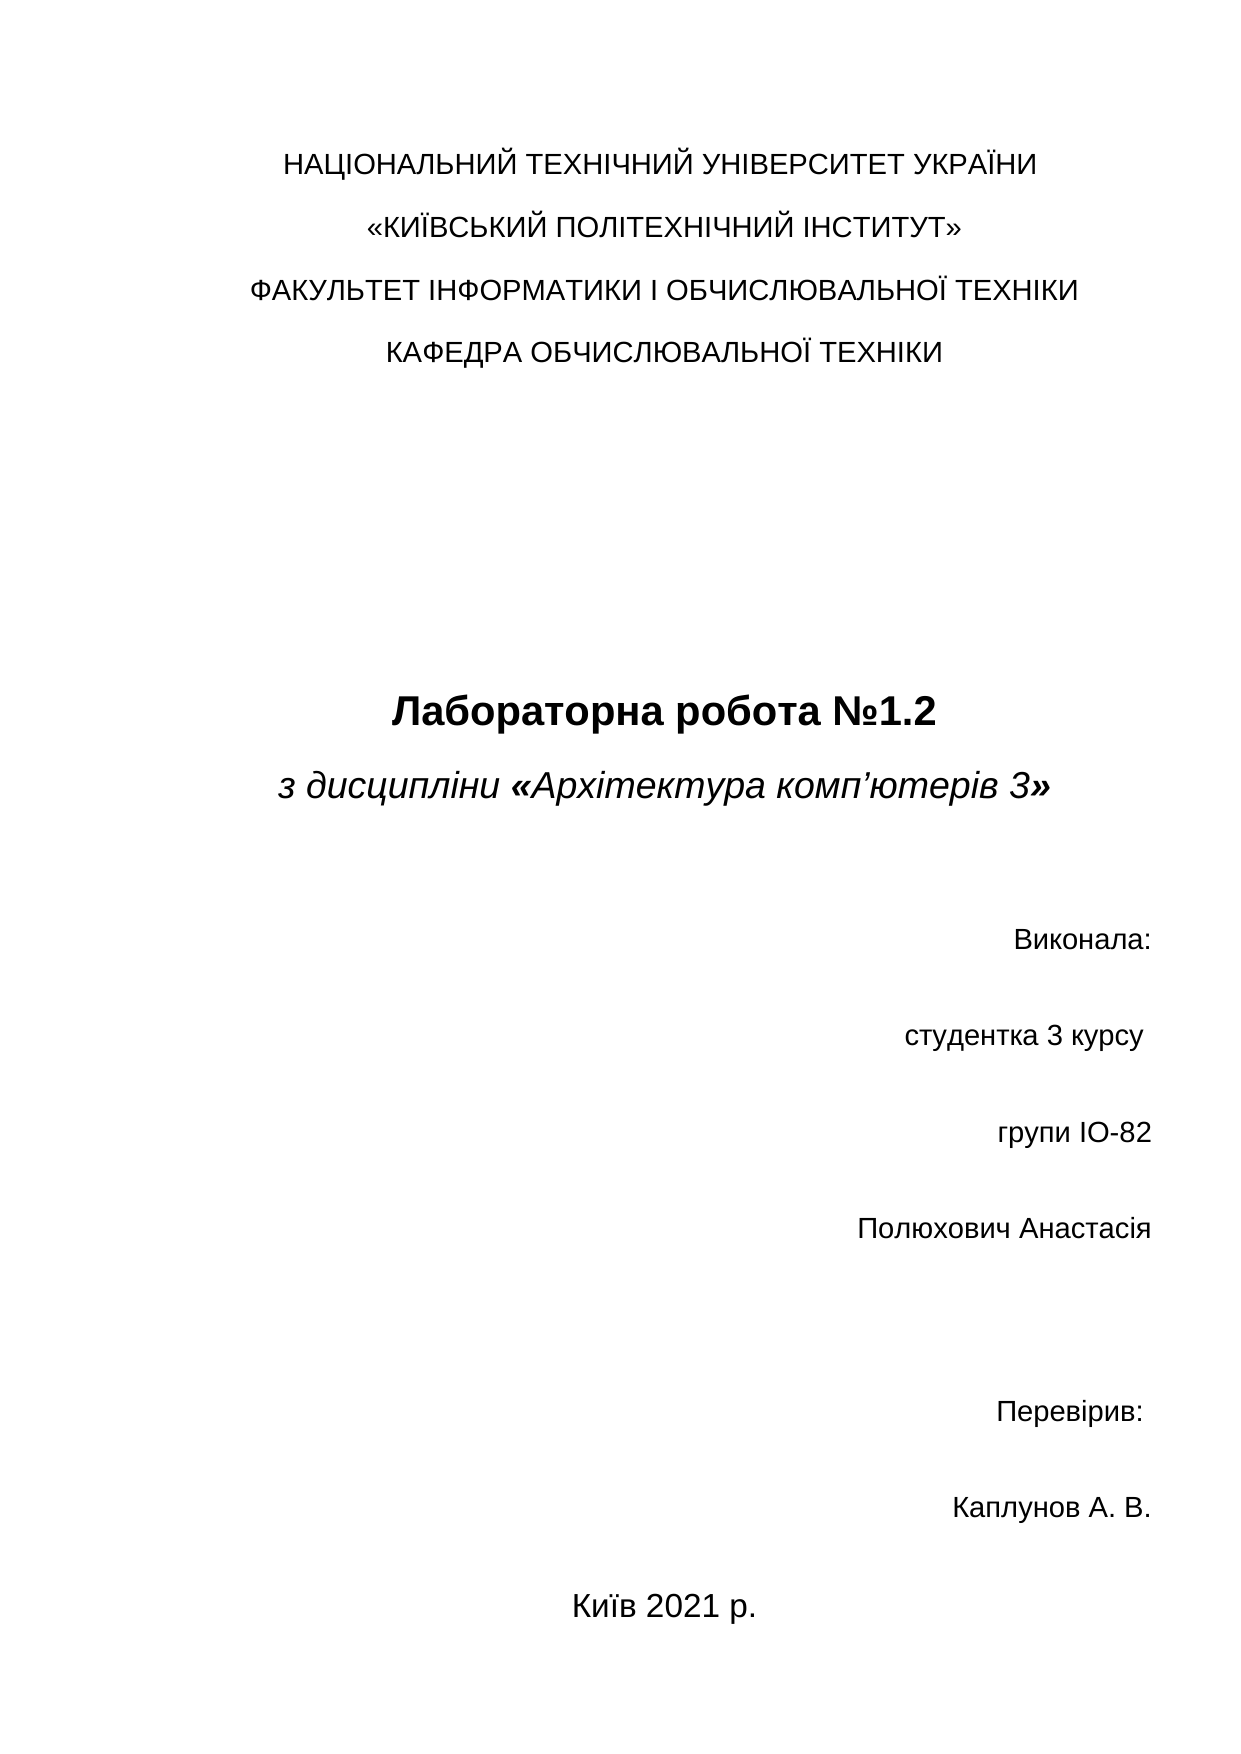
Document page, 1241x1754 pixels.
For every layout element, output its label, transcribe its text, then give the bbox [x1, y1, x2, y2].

text ФАКУЛЬТЕТ ІНФОРМАТИКИ І ОБЧИСЛЮВАЛЬНОЇ ТЕХНІКИ [177, 273, 1152, 306]
text Виконала: [177, 922, 1152, 956]
text Каплунов А. В. [177, 1490, 1152, 1523]
text Полюхович Анастасія [177, 1211, 1152, 1244]
text «КИЇВСЬКИЙ ПОЛІТЕХНІЧНИЙ ІНСТИТУТ» [177, 210, 1152, 243]
text НАЦІОНАЛЬНИЙ ТЕХНІЧНИЙ УНІВЕРСИТЕТ УКРАЇНИ [177, 147, 1152, 181]
text Київ 2021 р. [177, 1586, 1152, 1625]
text групи ІО-82 [177, 1114, 1152, 1148]
text Перевірив: [177, 1394, 1152, 1427]
text з дисципліни «Архітектура комп’ютерів 3» [177, 763, 1152, 806]
text студентка 3 курсу [177, 1018, 1152, 1052]
text Лабораторна робота №1.2 [177, 686, 1152, 734]
text КАФЕДРА ОБЧИСЛЮВАЛЬНОЇ ТЕХНІКИ [177, 335, 1152, 369]
